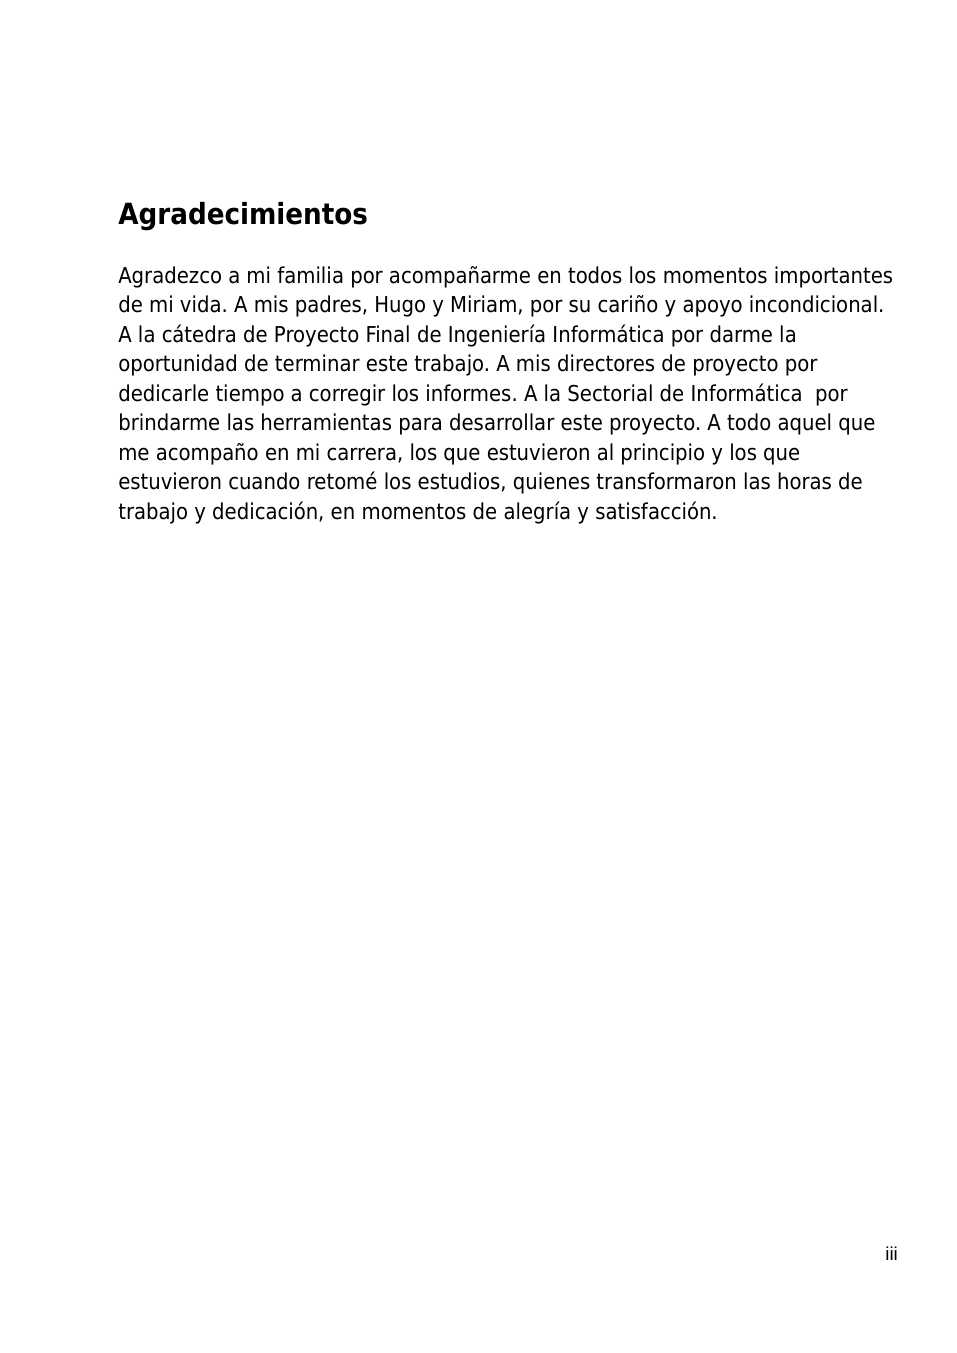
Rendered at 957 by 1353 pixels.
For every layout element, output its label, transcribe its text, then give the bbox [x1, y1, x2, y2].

subtitle Agradecimientos [118, 172, 898, 231]
text Agradezco a mi familia por acompañarme en todos los momentos importantes de mi vida. A mis padres, Hugo y Miriam, por su cariño y apoyo incondicional. A la cátedra de Proyecto Final de Ingeniería Informática por darme la oportunidad de terminar este trabajo. A mis directores de proyecto por dedicarle tiempo a corregir los informes. A la Sectorial de Informática por brindarme las herramientas para desarrollar este proyecto. A todo aquel que me acompaño en mi carrera, los que estuvieron al principio y los que estuvieron cuando retomé los estudios, quienes transformaron las horas de trabajo y dedicación, en momentos de alegría y satisfacción. [118, 250, 898, 525]
